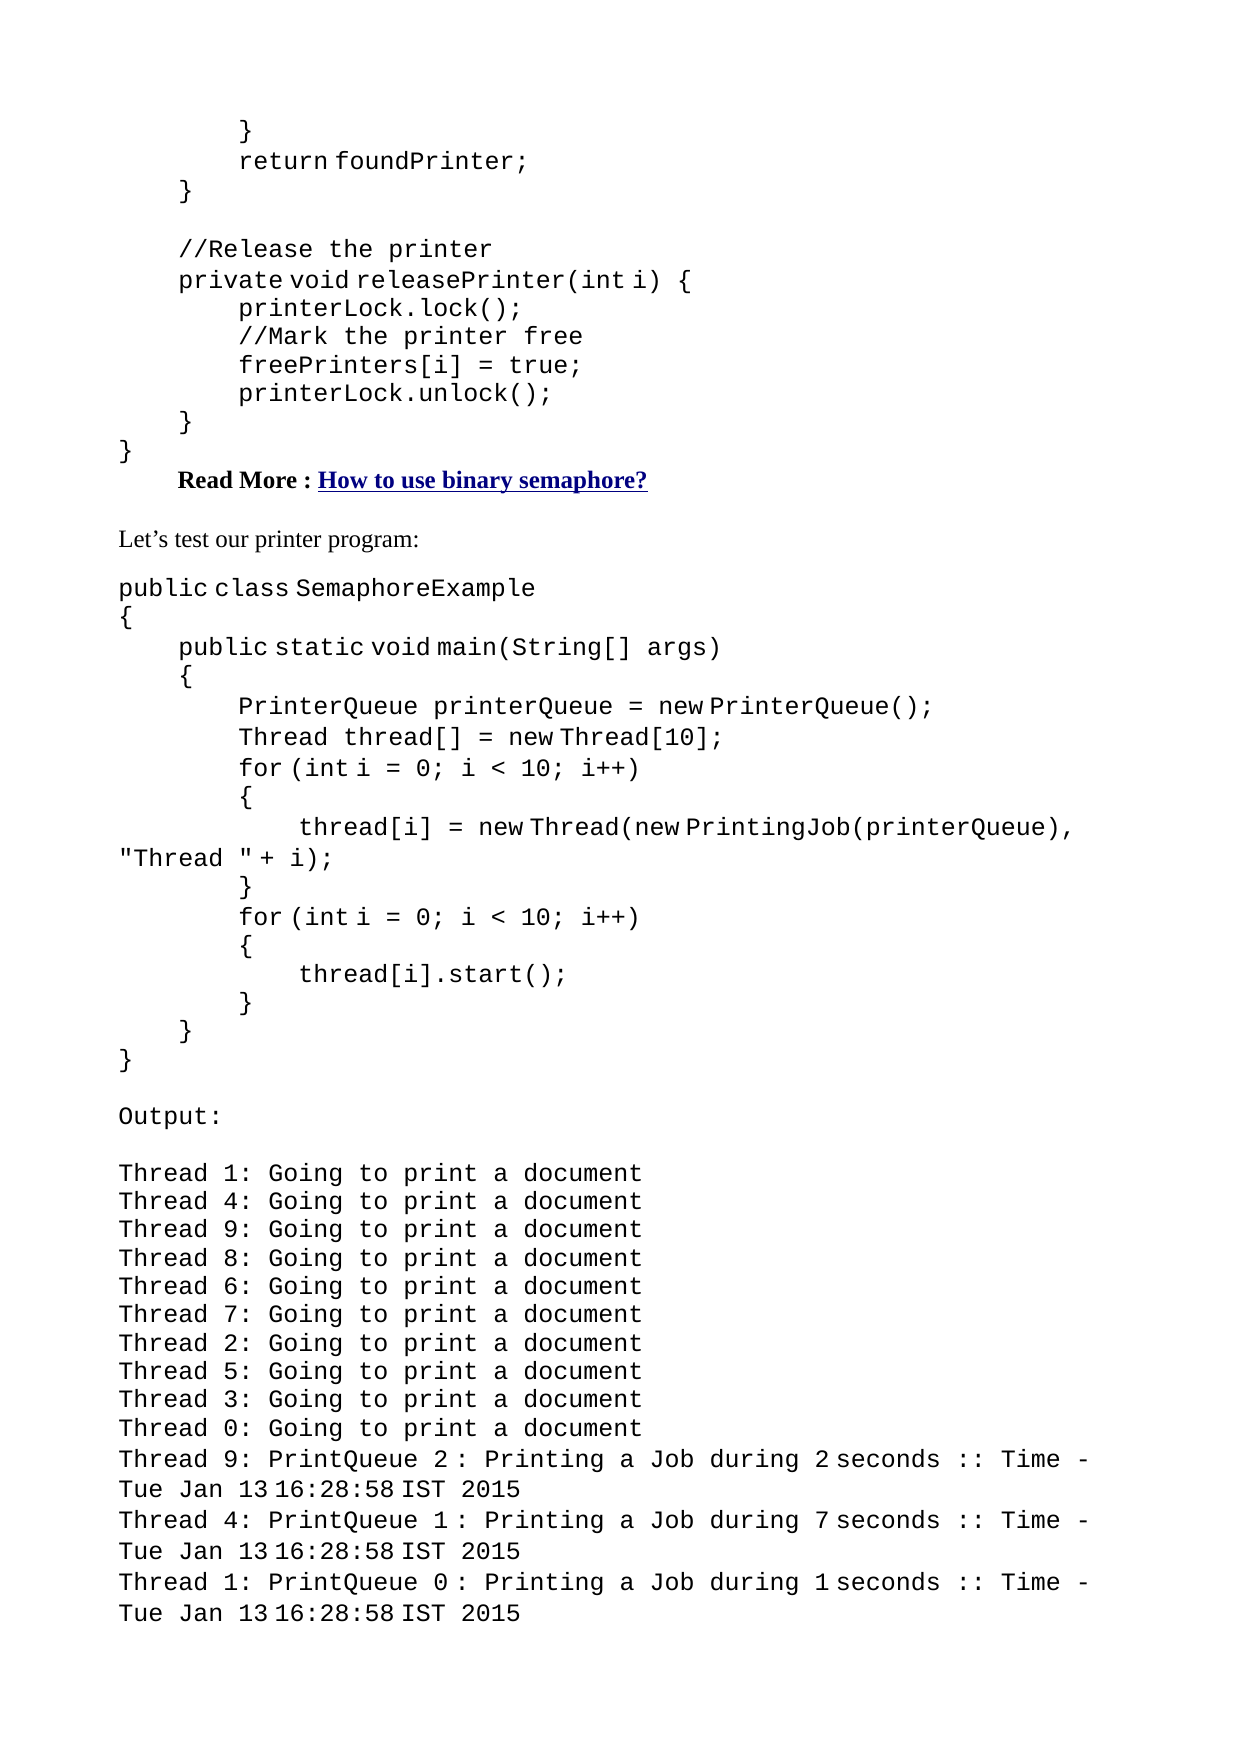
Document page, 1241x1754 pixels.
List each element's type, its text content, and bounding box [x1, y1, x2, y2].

table_header public class SemaphoreExample { public static void main(String[] args) { PrinterQueue printerQueue = new PrinterQueue(); Thread thread[] = new Thread[10]; for (int i = 0; i < 10; i++) { thread[i] = new Thread(new PrintingJob(printerQueue), "Thread " + i); } for (int i = 0; i < 10; i++) { thread[i].start(); } } } Output: Thread 1: Going to print a document Thread 4: Going to print a document Thread 9: Going to print a document Thread 8: Going to print a document Thread 6: Going to print a document Thread 7: Going to print a document Thread 2: Going to print a document Thread 5: Going to print a document Thread 3: Going to print a document Thread 0: Going to print a document Thread 9: PrintQueue 2 : Printing a Job during 2 seconds :: Time - Tue Jan 13 16:28:58 IST 2015 Thread 4: PrintQueue 1 : Printing a Job during 7 seconds :: Time - Tue Jan 13 16:28:58 IST 2015 Thread 1: PrintQueue 0 : Printing a Job during 1 seconds :: Time - Tue Jan 13 16:28:58 IST 2015 [118, 573, 1122, 1629]
table_header } return foundPrinter; } //Release the printer private void releasePrinter(int i) { printerLock.lock(); //Mark the printer free freePrinters[i] = true; printerLock.unlock(); } } [118, 118, 1122, 466]
text Let’s test our printer program: [118, 524, 1122, 553]
text Read More : How to use binary semaphore? [177, 466, 1063, 494]
